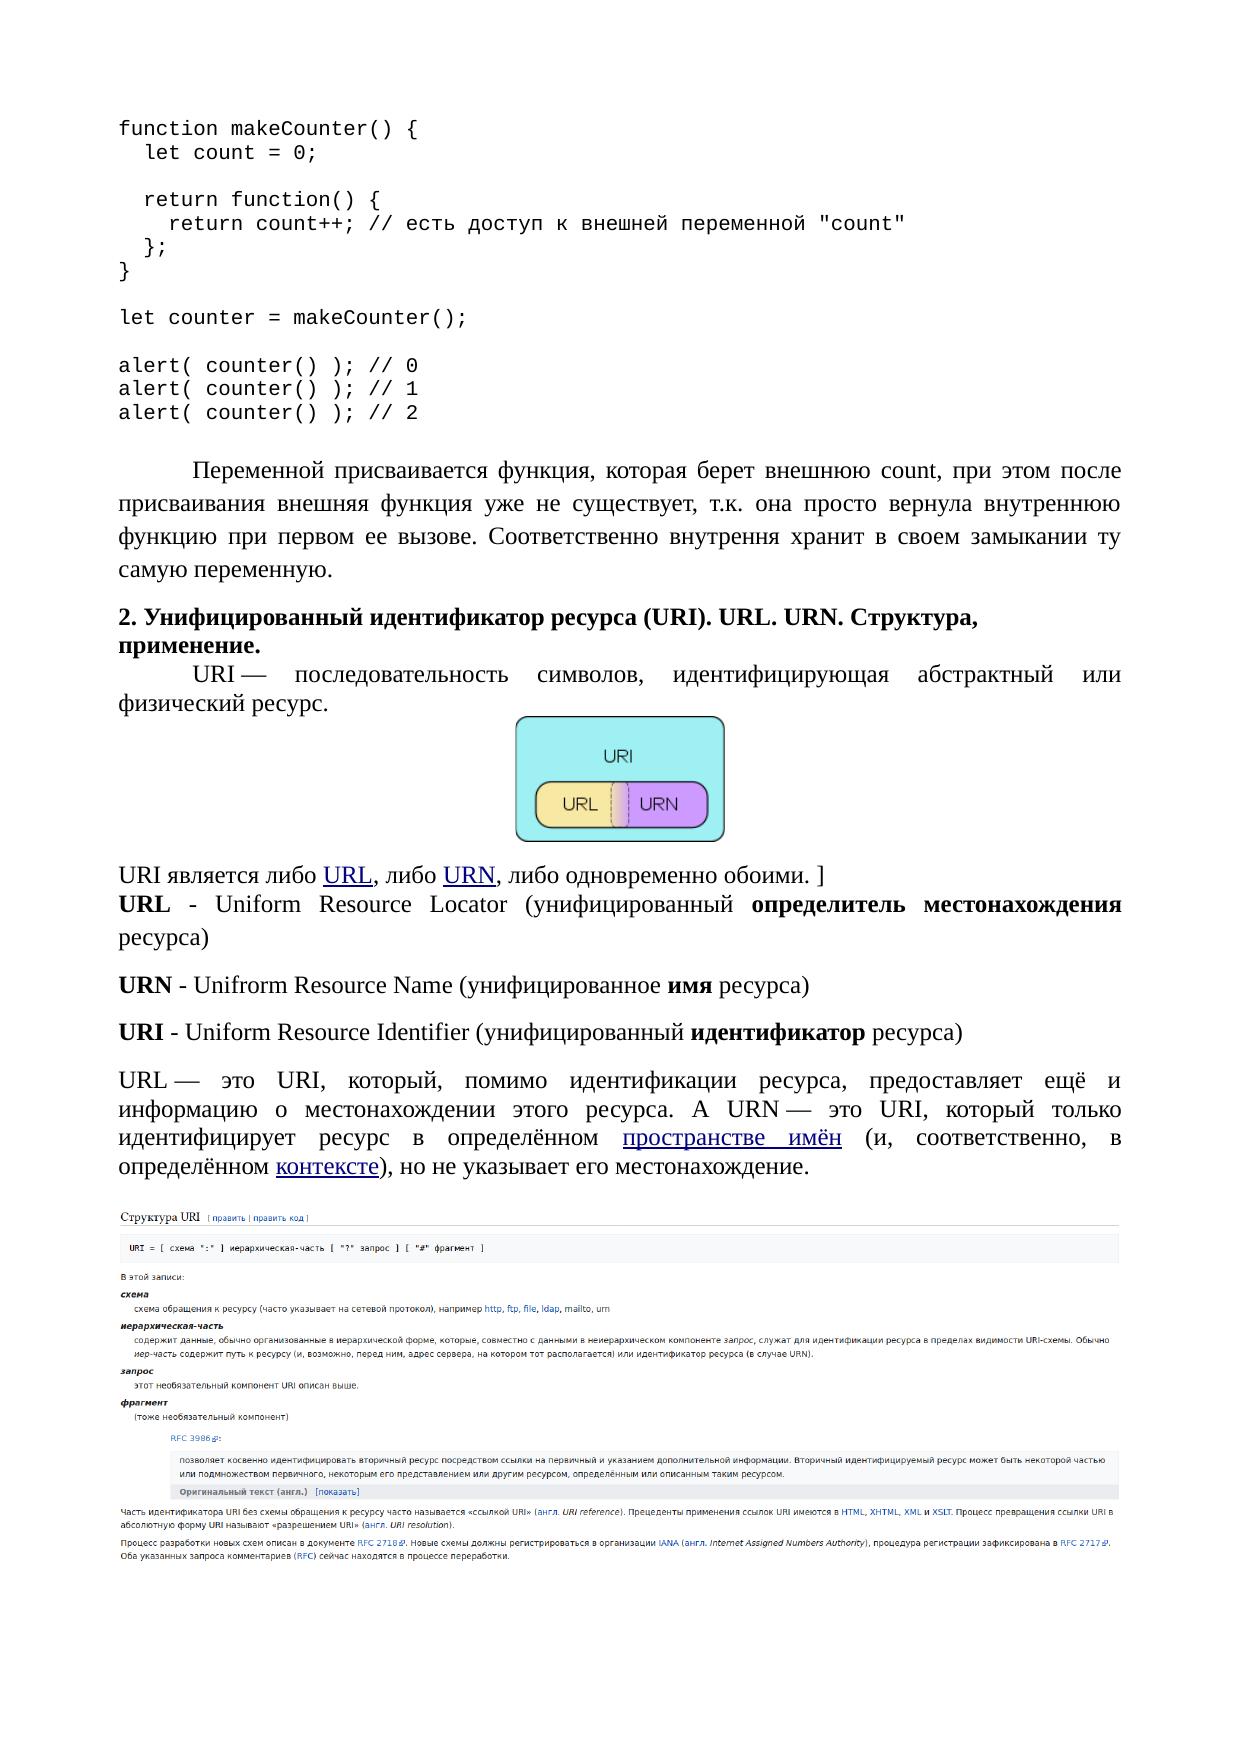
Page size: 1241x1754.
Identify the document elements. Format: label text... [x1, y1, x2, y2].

text } [118, 260, 1122, 284]
text URN - Unifrorm Resource Name (унифицированное имя ресурса) [118, 970, 1122, 998]
text URI — последовательность символов, идентифицирующая абстрактный или физический ресурс. [118, 659, 1122, 717]
text return count++; // есть доступ к внешней переменной "count" [118, 213, 1122, 236]
text URI является либо URL, либо URN, либо одновременно обоими. ] [118, 860, 1122, 889]
text alert( counter() ); // 0 [118, 354, 1122, 378]
text }; [118, 236, 1122, 260]
text 2. Унифицированный идентификатор ресурса (URI). URL. URN. Структура, применение. [118, 602, 1122, 659]
text let count = 0; [118, 142, 1122, 165]
text URI - Uniform Resource Identifier (унифицированный идентификатор ресурса) [118, 1017, 1122, 1046]
text let counter = makeCounter(); [118, 307, 1122, 331]
picture [118, 1208, 1123, 1564]
picture [515, 716, 725, 842]
text Переменной присваивается функция, которая берет внешнюю count, при этом после присваивания внешняя функция уже не существует, т.к. она просто вернула внутреннюю функцию при первом ее вызове. Соответственно внутрення хранит в своем замыкании ту самую переменную. [118, 455, 1122, 583]
text alert( counter() ); // 2 [118, 402, 1122, 426]
text alert( counter() ); // 1 [118, 378, 1122, 402]
text URL — это URI, который, помимо идентификации ресурса, предоставляет ещё и информацию о местонахождении этого ресурса. А URN — это URI, который только идентифицирует ресурс в определённом пространстве имён (и, соответственно, в определённом контексте), но не указывает его местонахождение. [118, 1065, 1122, 1180]
text function makeCounter() { [118, 118, 1122, 142]
text return function() { [118, 189, 1122, 213]
text URL - Uniform Resource Locator (унифицированный определитель местонахождения ресурса) [118, 889, 1122, 951]
